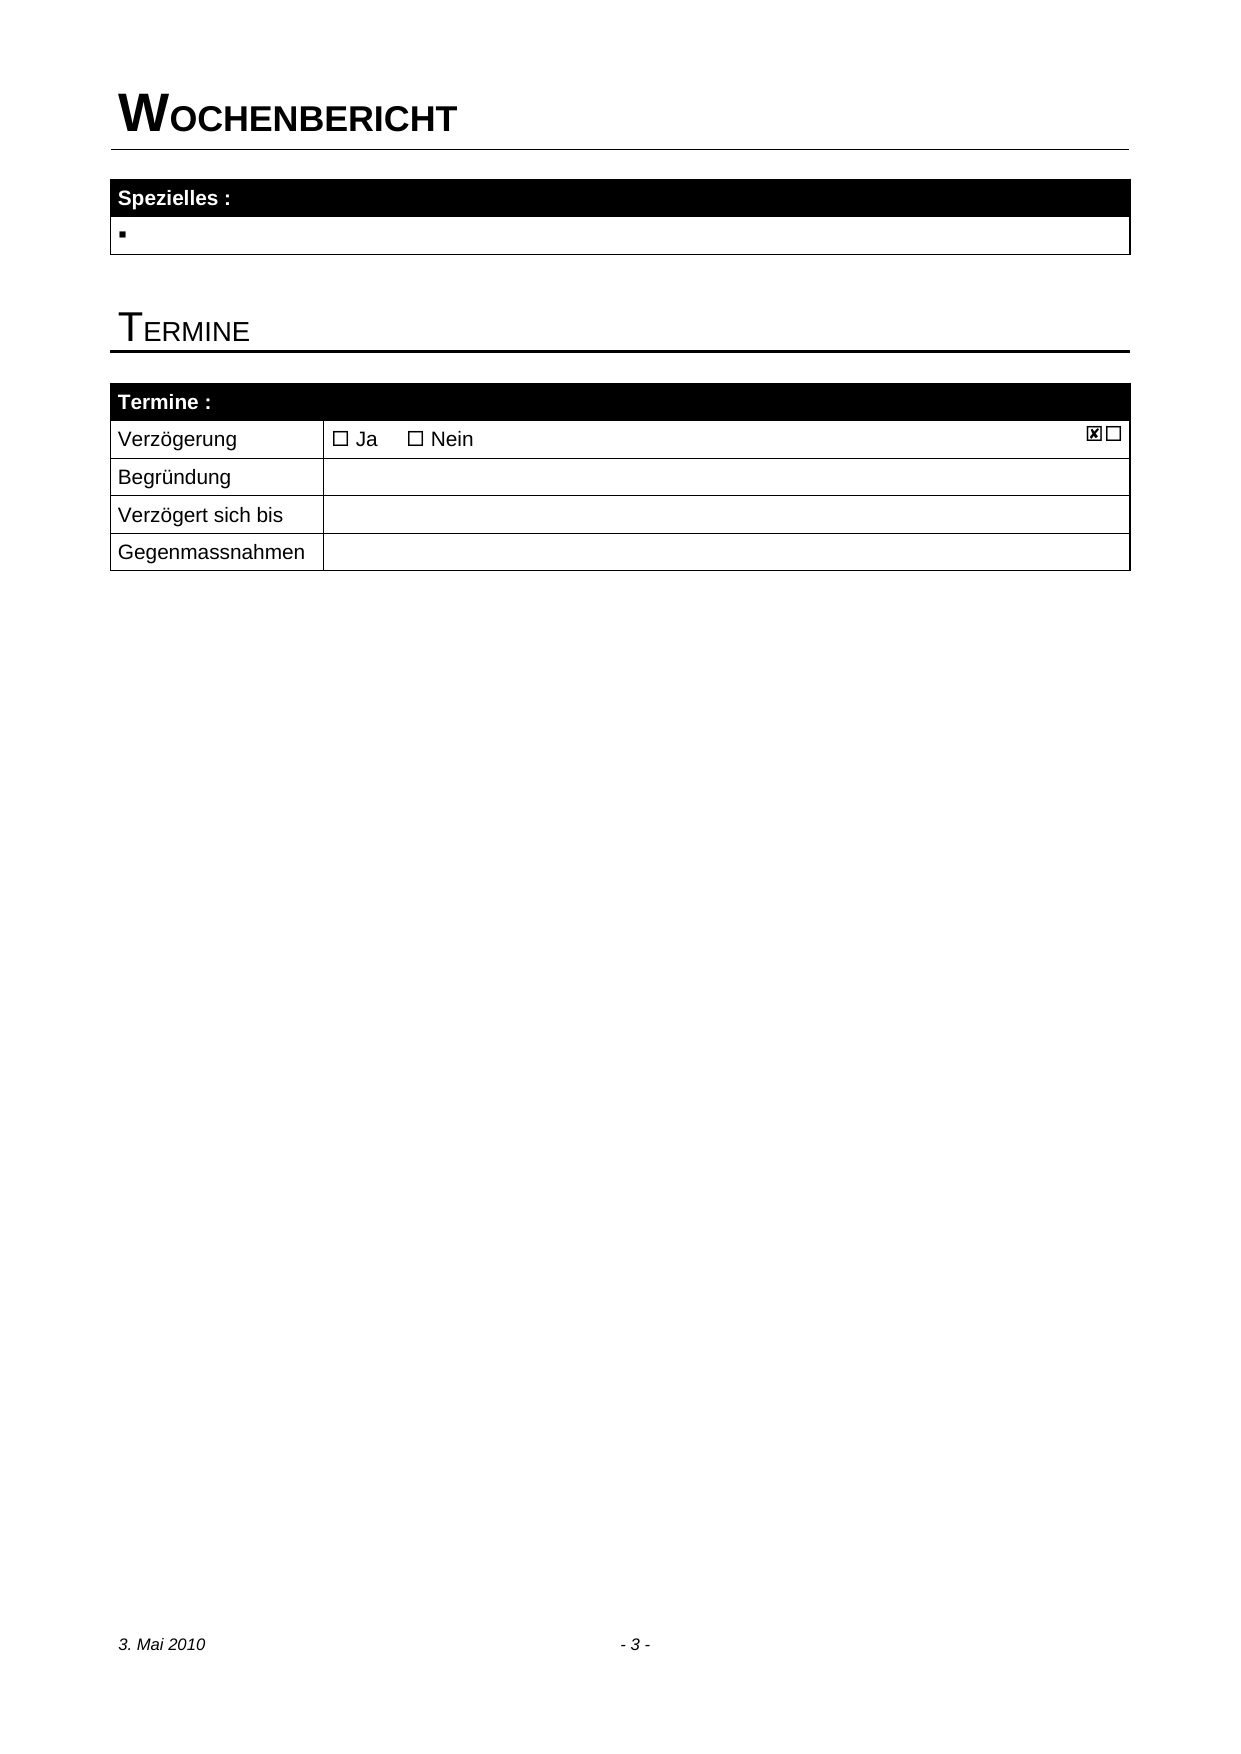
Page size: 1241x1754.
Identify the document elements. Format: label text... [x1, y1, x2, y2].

table_cell [324, 459, 1129, 495]
table_cell [324, 496, 1129, 533]
table_header Spezielles : [111, 180, 1129, 216]
table_cell [111, 217, 1129, 253]
table_cell  [493, 421, 1129, 458]
table_cell Verzögerung [111, 421, 323, 458]
table_cell [530, 255, 1130, 350]
table_header Termine : [111, 384, 1129, 420]
table_cell Termine [110, 255, 530, 350]
table_cell Gegenmassnahmen [111, 534, 323, 570]
table_cell Begründung [111, 459, 323, 495]
table_cell [324, 534, 1129, 570]
table_cell  Nein [399, 421, 493, 458]
table_cell Verzögert sich bis [111, 496, 323, 533]
table_cell  Ja [324, 421, 399, 458]
